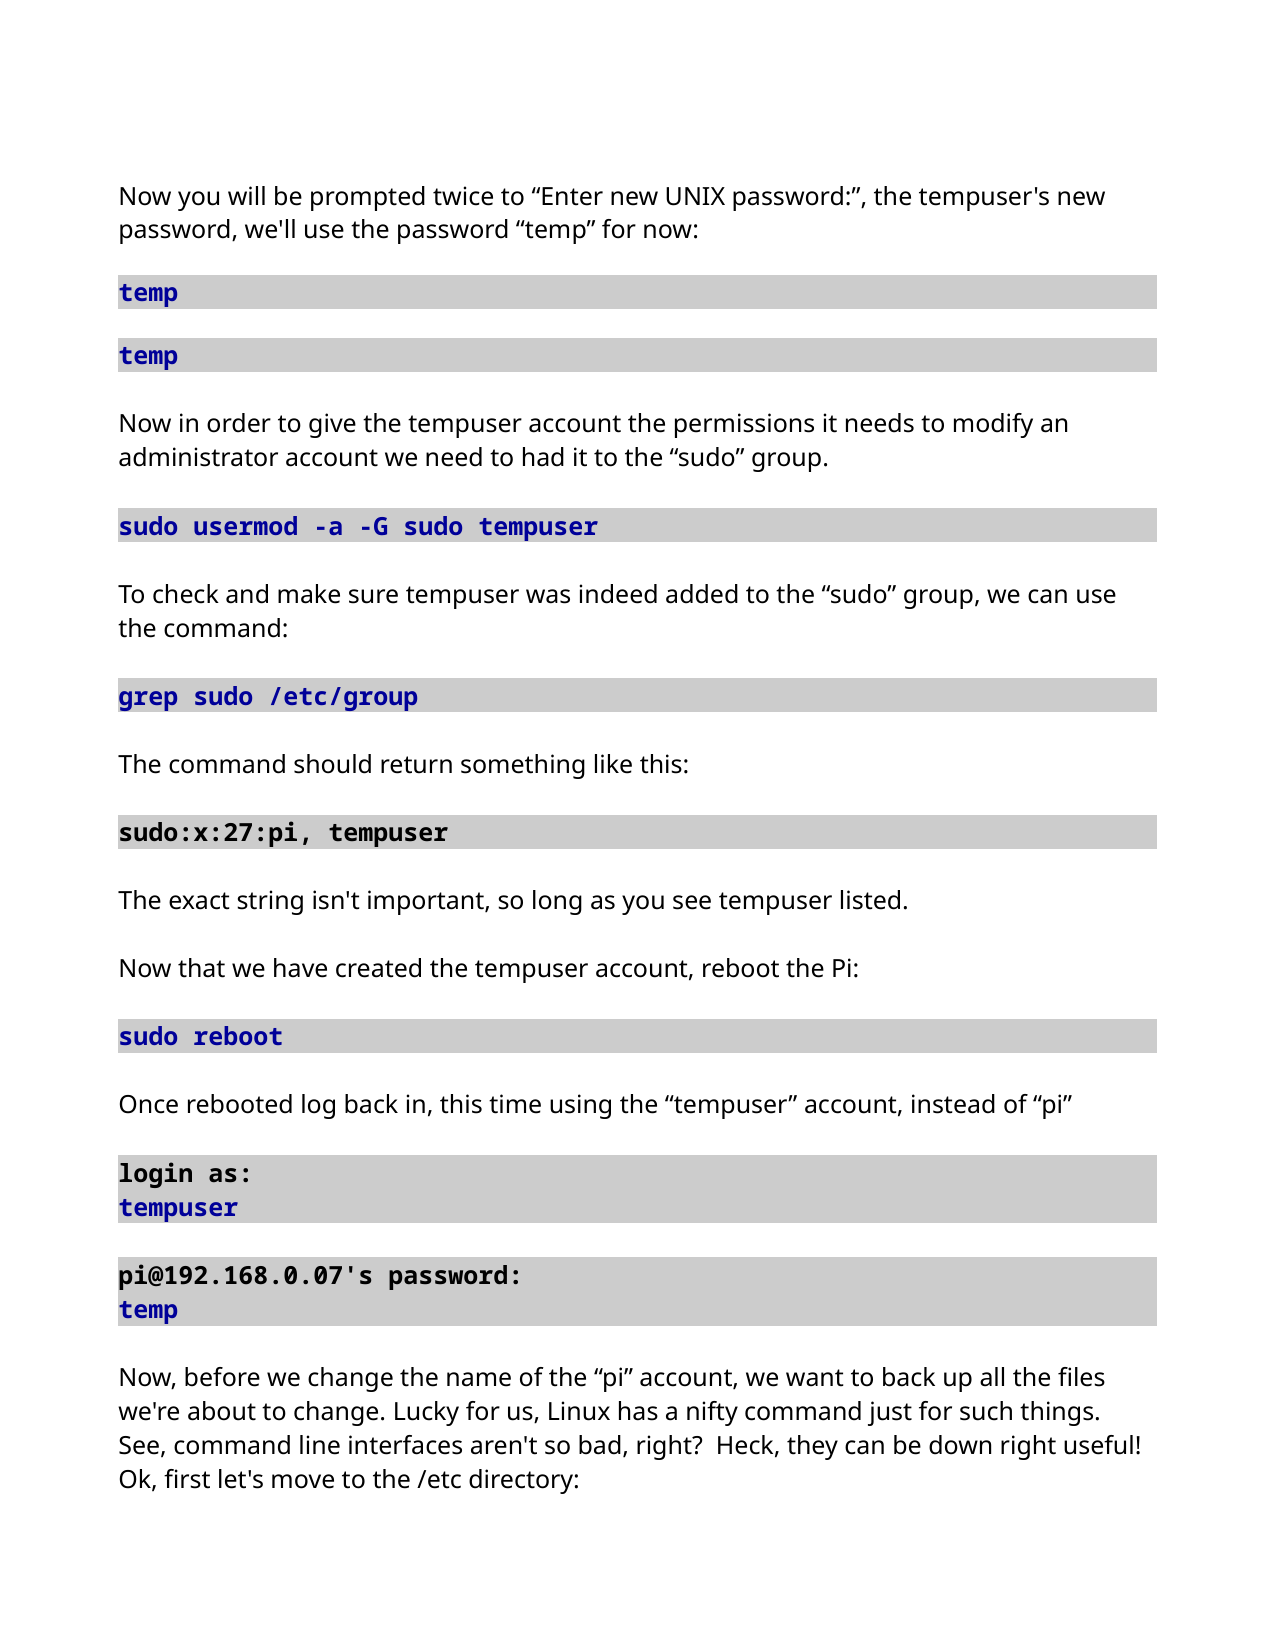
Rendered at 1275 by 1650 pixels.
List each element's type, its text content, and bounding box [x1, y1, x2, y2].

text temp [118, 275, 1157, 309]
text Now that we have created the tempuser account, reboot the Pi: [118, 951, 1157, 985]
text Now you will be prompted twice to “Enter new UNIX password:”, the tempuser's new password, we'll use the password “temp” for now: [118, 178, 1157, 246]
text temp [118, 338, 1157, 372]
text login as: [118, 1155, 1157, 1189]
text The exact string isn't important, so long as you see tempuser listed. [118, 883, 1157, 917]
text Now in order to give the tempuser account the permissions it needs to modify an administrator account we need to had it to the “sudo” group. [118, 406, 1157, 474]
text To check and make sure tempuser was indeed added to the “sudo” group, we can use the command: [118, 576, 1157, 644]
text Now, before we change the name of the “pi” account, we want to back up all the files we're about to change. Lucky for us, Linux has a nifty command just for such things. See, command line interfaces aren't so bad, right? Heck, they can be down right useful! Ok, first let's move to the /etc directory: [118, 1360, 1157, 1496]
text pi@192.168.0.07's password: [118, 1257, 1157, 1292]
text The command should return something like this: [118, 747, 1157, 781]
text grep sudo /etc/group [118, 678, 1157, 712]
text Once rebooted log back in, this time using the “tempuser” account, instead of “pi” [118, 1087, 1157, 1121]
text sudo:x:27:pi, tempuser [118, 815, 1157, 849]
text tempuser [118, 1189, 1157, 1223]
text sudo reboot [118, 1019, 1157, 1053]
text sudo usermod -a -G sudo tempuser [118, 508, 1157, 542]
text temp [118, 1292, 1157, 1326]
